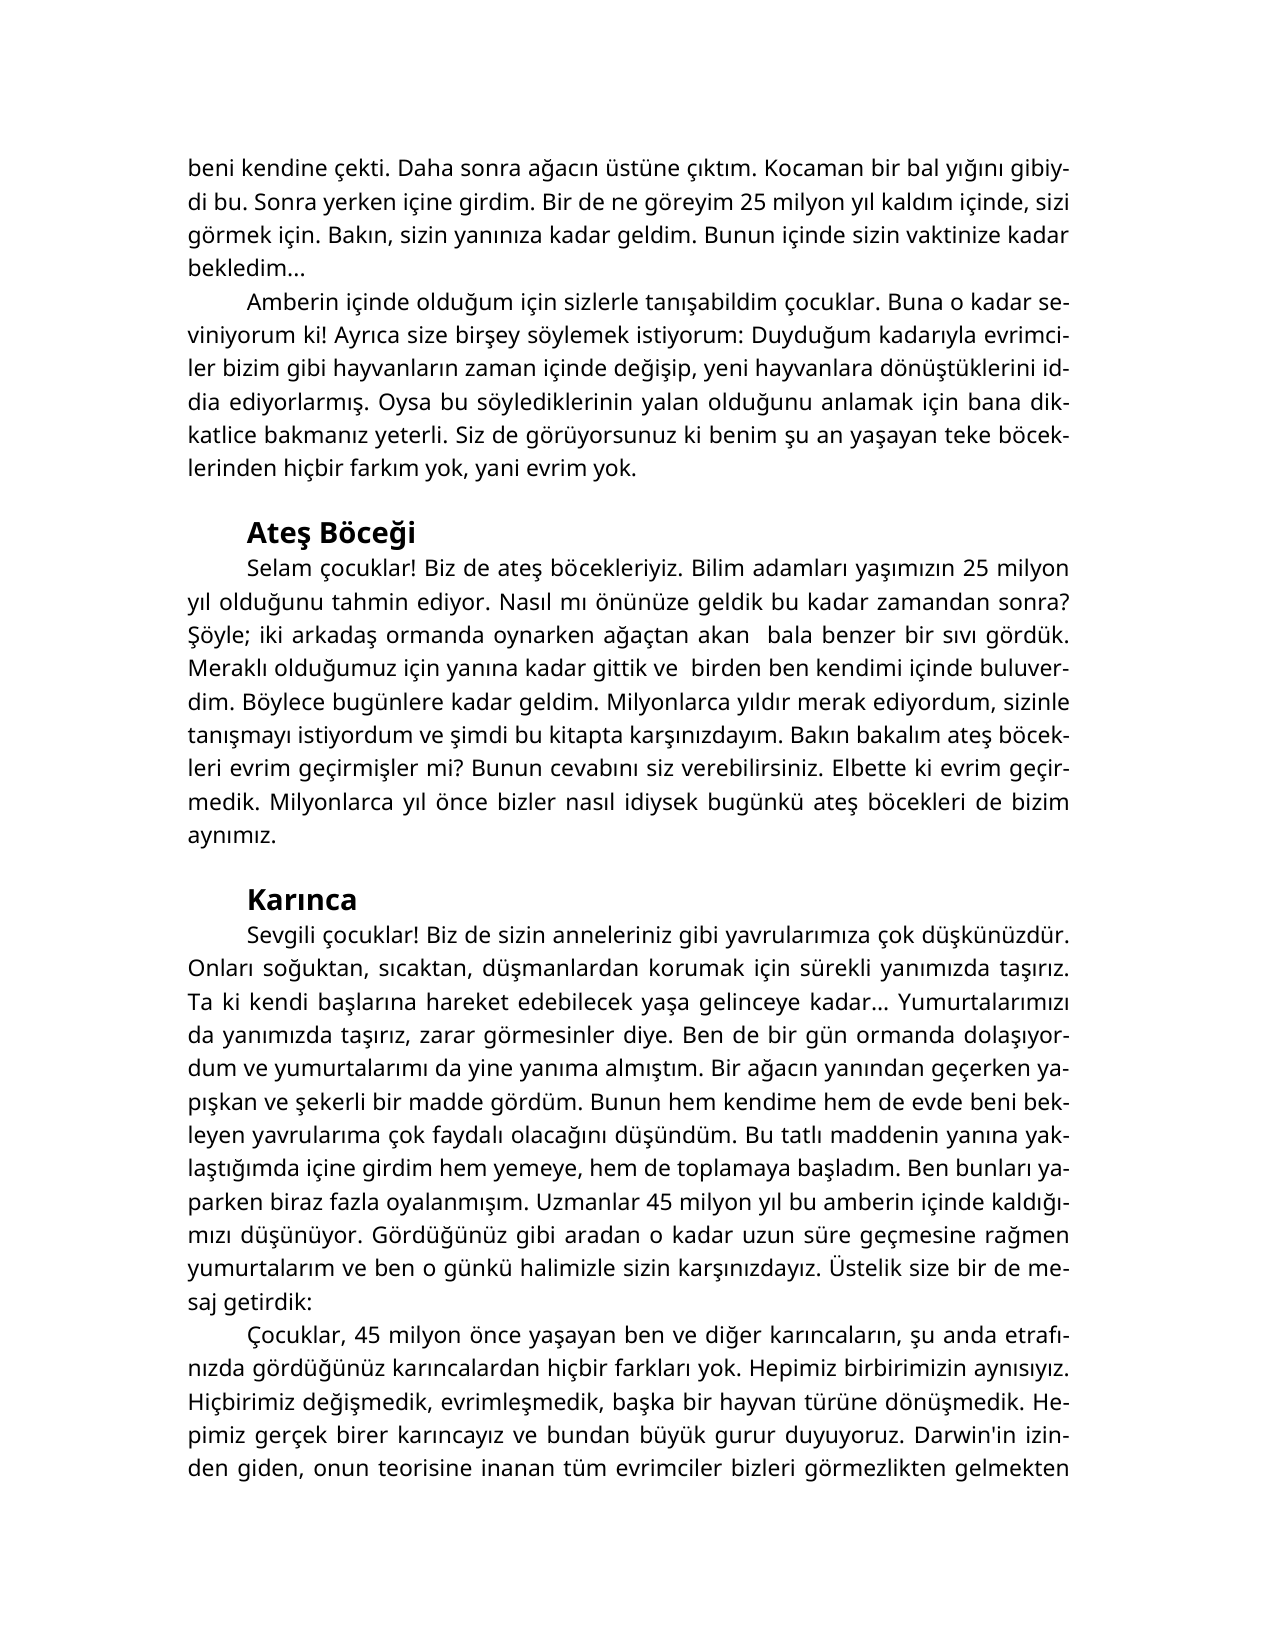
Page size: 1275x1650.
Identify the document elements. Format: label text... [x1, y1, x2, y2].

text Ço­cuk­lar, 45 mil­yon ön­ce ya­şa­yan ben ve di­ğer ka­rın­ca­la­rın, şu an­da et­ra­fı­nız­da gör­dü­ğü­nüz ka­rın­ca­lar­dan hiç­bir fark­la­rı yok. He­pi­miz bir­bi­ri­mi­zin ay­nı­sı­yız. Hiç­bi­ri­miz de­ğiş­me­dik, ev­rim­leş­me­dik, baş­ka bir hay­van tü­rü­ne dö­nüş­me­dik. He­pi­miz ger­çek bi­rer ka­rın­ca­yız ve bun­dan bü­yük gu­rur du­yu­yo­ruz. Dar­win'in izin­den gi­den, onun te­ori­si­ne ina­nan tüm ev­rim­ci­ler biz­le­ri gör­mez­lik­ten gel­mek­ten [187, 1317, 1070, 1483]
text Ateş Bö­ce­ği [187, 517, 1070, 550]
text Se­lam ço­cuk­lar! Biz de ateş bö­cek­le­ri­yiz. Bi­lim adam­la­rı ya­şı­mı­zın 25 mil­yon yıl ol­du­ğu­nu tah­min edi­yor. Na­sıl mı önü­nü­ze gel­dik bu ka­dar za­man­dan son­ra? Şöy­le; iki ar­ka­daş or­man­da oy­nar­ken ağaç­tan akan ba­la ben­zer bir sı­vı gör­dük. Me­rak­lı ol­du­ğu­muz için ya­nı­na ka­dar git­tik ve bir­den ben ken­di­mi için­de bu­lu­ver­dim. Böy­le­ce bu­gün­le­re ka­dar gel­dim. Mil­yon­lar­ca yıl­dır me­rak edi­yor­dum, si­zin­le ta­nış­ma­yı is­ti­yor­dum ve şim­di bu ki­tap­ta kar­şı­nız­da­yım. Ba­kın ba­ka­lım ateş bö­cek­le­ri ev­rim ge­çir­miş­ler mi? Bu­nun ce­va­bı­nı siz ve­re­bi­lir­si­niz. El­bet­te ki ev­rim ge­çir­me­dik. Mil­yon­lar­ca yıl ön­ce biz­ler na­sıl idiy­sek bu­gün­kü ateş bö­cek­le­ri de bi­zim ay­nı­mız. [187, 550, 1070, 850]
text be­ni ken­di­ne çek­ti. Da­ha son­ra ağa­cın üs­tü­ne çık­tım. Ko­ca­man bir bal yı­ğı­nı gi­biy­di bu. Son­ra yer­ken içi­ne gir­dim. Bir de ne gö­re­yim 25 mil­yon yıl kaldım içinde, si­zi gör­mek için. Ba­kın, si­zin ya­nı­nı­za ka­dar gel­dim. Bu­nun için­de si­zin vak­ti­ni­ze ka­dar bek­le­dim... [187, 150, 1070, 283]
text Sev­gi­li ço­cuk­lar! Biz de si­zin an­ne­le­ri­niz gi­bi yav­ru­la­rı­mı­za çok düş­kü­nüz­dür. On­la­rı so­ğuk­tan, sı­cak­tan, düş­man­lar­dan ko­ru­mak için sü­rek­li ya­nı­mız­da ta­şı­rız. Ta ki ken­di baş­la­rı­na ha­re­ket ede­bi­le­cek ya­şa ge­lin­ce­ye ka­dar… Yu­mur­ta­la­rı­mı­zı da ya­nı­mız­da ta­şı­rız, za­rar gör­me­sin­ler di­ye. Ben de bir gün or­man­da do­la­şı­yor­dum ve yu­mur­ta­la­rı­mı da yi­ne ya­nı­ma al­mış­tım. Bir ağa­cın ya­nın­dan ge­çer­ken ya­pış­kan ve şe­ker­li bir mad­de gör­düm. Bu­nun hem ken­di­me hem de ev­de be­ni bek­le­yen yav­ru­la­rı­ma çok fay­da­lı ola­ca­ğı­nı dü­şün­düm. Bu tat­lı mad­de­nin ya­nı­na yak­laş­tı­ğım­da içi­ne gir­dim hem ye­me­ye, hem de top­la­ma­ya baş­la­dım. Ben bun­la­rı ya­par­ken bi­raz faz­la oya­lan­mı­şım. Uz­man­lar 45 mil­yon yıl bu am­be­rin için­de kal­dı­ğı­mı­zı dü­şü­nü­yor. Gör­dü­ğü­nüz gi­bi ara­dan o ka­dar uzun sü­re geç­me­si­ne rağ­men yu­mur­ta­la­rım ve ben o gün­kü ha­li­miz­le si­zin kar­şı­nız­da­yız. Üs­te­lik si­ze bir de me­saj ge­tir­dik: [187, 917, 1070, 1317]
text Am­be­rin için­de ol­du­ğum için siz­ler­le ta­nı­şa­bil­dim ço­cuk­lar. Bu­na o ka­dar se­vi­ni­yo­rum ki! Ay­rı­ca si­ze bir­şey söy­le­mek is­ti­yo­rum: Duy­du­ğum ka­da­rıy­la ev­rim­ci­ler bi­zim gi­bi hay­van­la­rın za­man için­de de­ği­şip, ye­ni hay­van­la­ra dö­nüş­tük­le­ri­ni id­di­a edi­yor­lar­mış. Oy­sa bu söy­le­dik­le­ri­nin ya­lan ol­du­ğu­nu an­la­mak için ba­na dik­kat­li­ce bak­ma­nız ye­ter­li. Siz de gö­rü­yor­su­nuz ki be­nim şu an ya­şa­yan te­ke bö­cek­le­rin­den hiç­bir far­kım yok, ya­ni ev­rim yok. [187, 283, 1070, 483]
text Ka­rın­ca [187, 883, 1070, 917]
